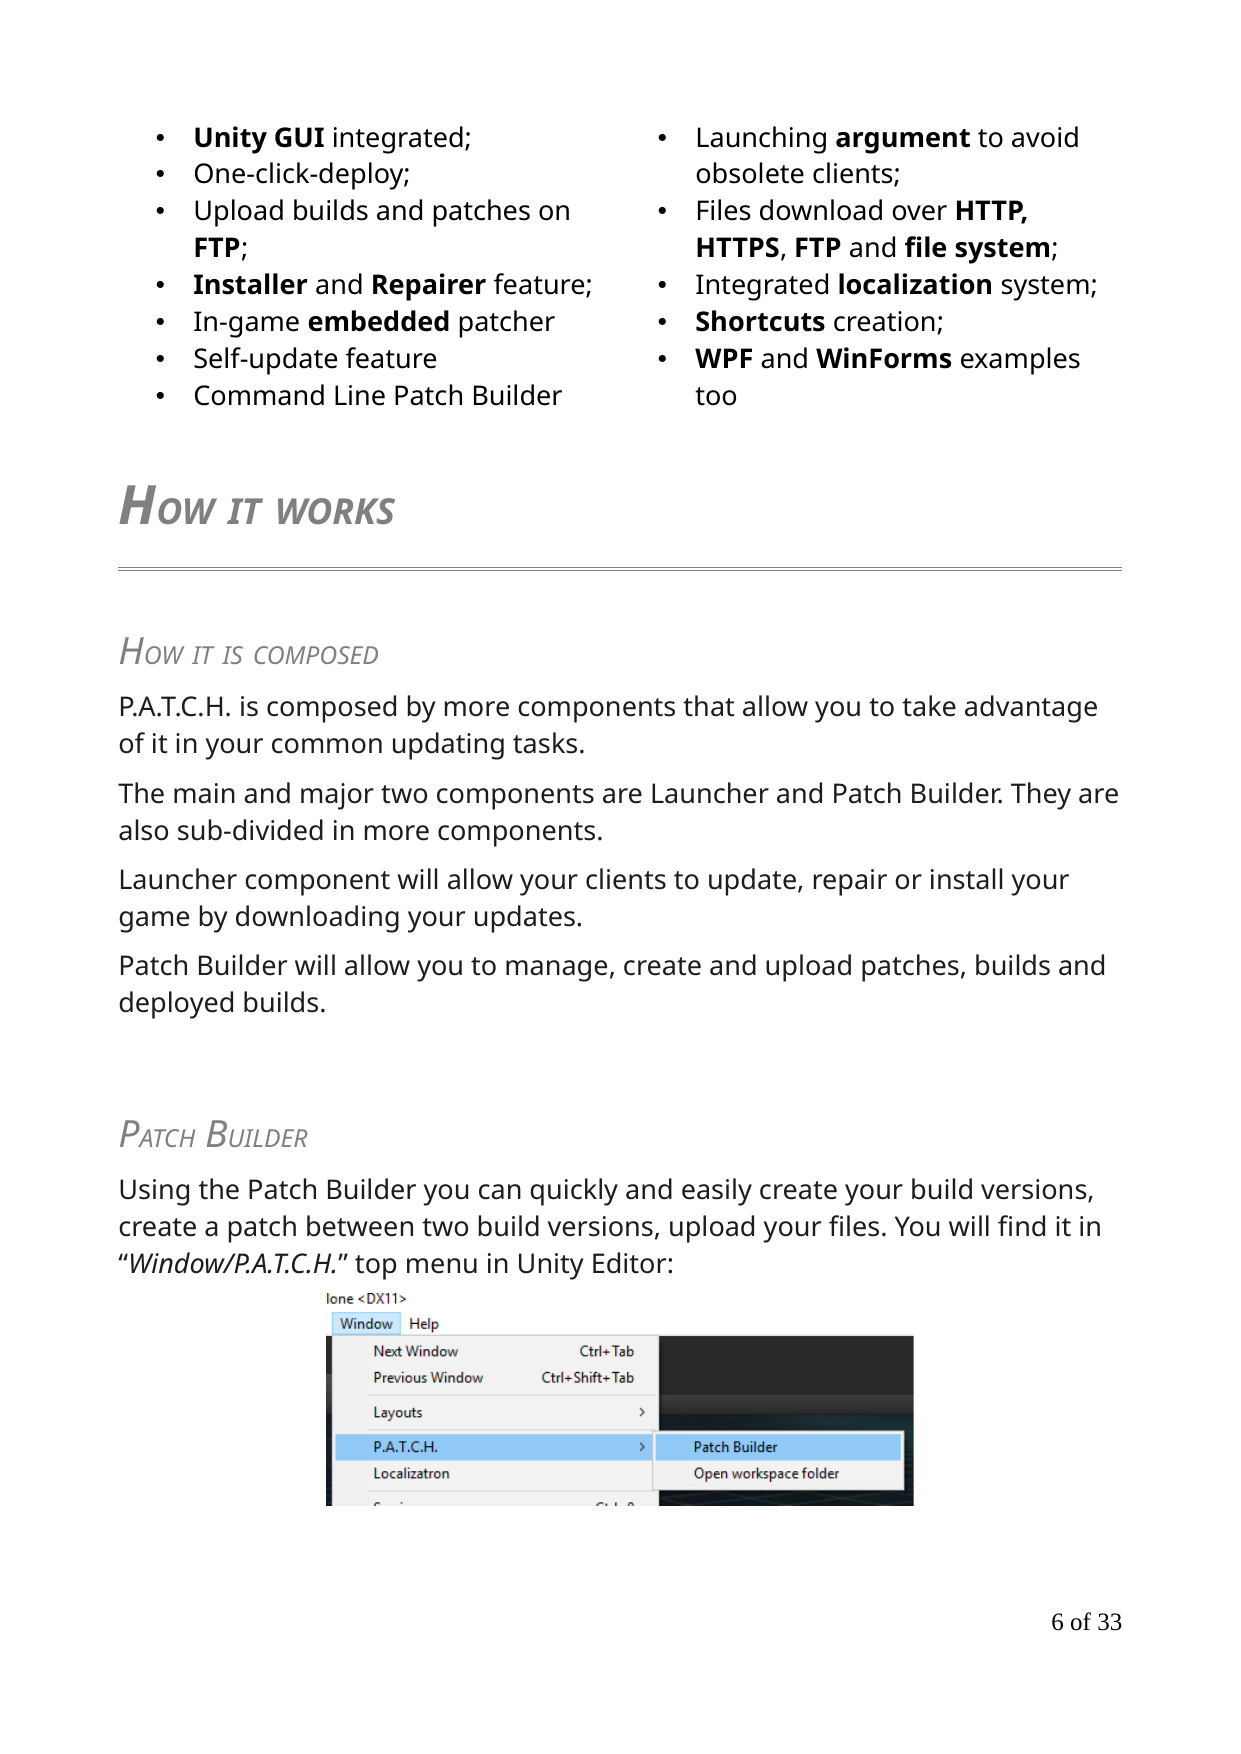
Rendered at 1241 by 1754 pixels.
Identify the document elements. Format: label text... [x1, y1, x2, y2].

text Using the Patch Builder you can quickly and easily create your build versions, create a patch between two build versions, upload your files. You will find it in “Window/P.A.T.C.H.” top menu in Unity Editor: [118, 1171, 1122, 1281]
text Launcher component will allow your clients to update, repair or install your game by downloading your updates. [118, 860, 1122, 934]
table_header Binary diffing algorithm; Enables very small patches; Bandwidth saving; Secure checking for patches hash; Strong patches compression; Various type of compressions; Callbacks system to monitor what P.A.T.C.H. is doing; Encrypted configs; Linear and non-linear patches application; Unity GUI integrated; One-click-deploy; Upload builds and patches on FTP; Installer and Repairer feature; In-game embedded patcher Self-update feature Command Line Patch Builder [118, 118, 620, 413]
subtitle Patch Builder [118, 1107, 1122, 1158]
subtitle How it works [118, 467, 1122, 541]
text P.A.T.C.H. is composed by more components that allow you to take advantage of it in your common updating tasks. [118, 688, 1122, 762]
table_header Full C# coded; Customizable settings; Outstanding flexibility; Comes with launcher source code; If download fails, it will take care to download again failed patch for customizable amount of attempts; If patch process fails, it will take care to rollback your game to previous version; Launching argument to avoid obsolete clients; Files download over HTTP, HTTPS, FTP and file system; Integrated localization system; Shortcuts creation; WPF and WinForms examples too [620, 118, 1122, 413]
text The main and major two components are Launcher and Patch Builder. They are also sub-divided in more components. [118, 774, 1122, 848]
picture [326, 1293, 914, 1506]
subtitle How it is composed [118, 624, 1122, 675]
text Patch Builder will allow you to manage, create and upload patches, builds and deployed builds. [118, 947, 1122, 1020]
